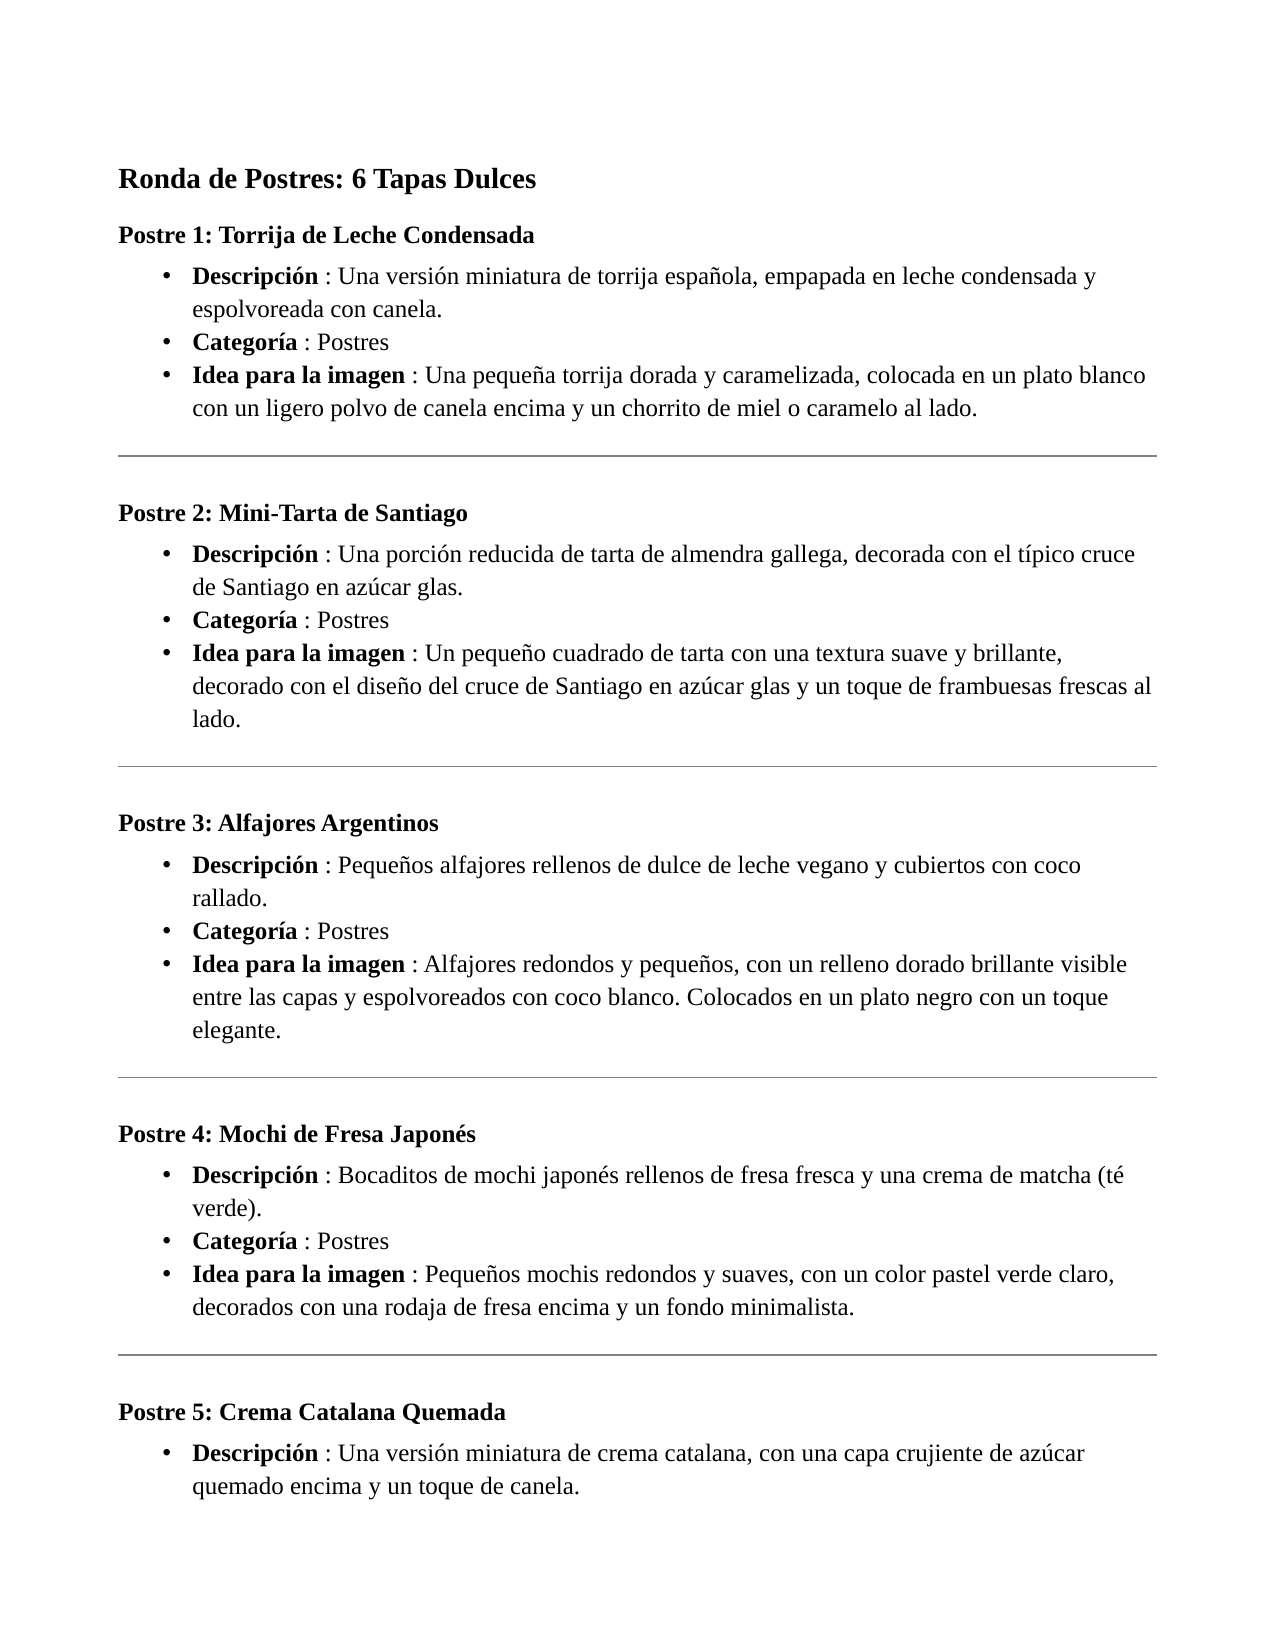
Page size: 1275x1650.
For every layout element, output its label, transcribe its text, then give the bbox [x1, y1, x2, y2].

list Idea para la imagen : Alfajores redondos y pequeños, con un relleno dorado brillante visible entre las capas y espolvoreados con coco blanco. Colocados en un plato negro con un toque elegante. [162, 949, 1157, 1043]
list Idea para la imagen : Una pequeña torrija dorada y caramelizada, colocada en un plato blanco con un ligero polvo de canela encima y un chorrito de miel o caramelo al lado. [162, 360, 1157, 422]
list Descripción : Bocaditos de mochi japonés rellenos de fresa fresca y una crema de matcha (té verde). [162, 1160, 1157, 1222]
list Descripción : Pequeños alfajores rellenos de dulce de leche vegano y cubiertos con coco rallado. [162, 850, 1157, 911]
list Idea para la imagen : Pequeños mochis redondos y suaves, con un color pastel verde claro, decorados con una rodaja de fresa encima y un fondo minimalista. [162, 1259, 1157, 1321]
list Descripción : Una versión miniatura de torrija española, empapada en leche condensada y espolvoreada con canela. [162, 261, 1157, 323]
list Categoría : Postres [162, 1226, 1157, 1255]
subtitle Postre 4: Mochi de Fresa Japonés [118, 1119, 1157, 1148]
list Categoría : Postres [162, 605, 1157, 634]
subtitle Ronda de Postres: 6 Tapas Dulces [118, 161, 1157, 195]
subtitle Postre 2: Mini-Tarta de Santiago [118, 498, 1157, 526]
list Categoría : Postres [162, 327, 1157, 356]
subtitle Postre 3: Alfajores Argentinos [118, 808, 1157, 837]
list Descripción : Una porción reducida de tarta de almendra gallega, decorada con el típico cruce de Santiago en azúcar glas. [162, 539, 1157, 601]
list Categoría : Postres [162, 916, 1157, 944]
list Descripción : Una versión miniatura de crema catalana, con una capa crujiente de azúcar quemado encima y un toque de canela. [162, 1438, 1157, 1500]
list Idea para la imagen : Un pequeño cuadrado de tarta con una textura suave y brillante, decorado con el diseño del cruce de Santiago en azúcar glas y un toque de frambuesas frescas al lado. [162, 638, 1157, 733]
subtitle Postre 5: Crema Catalana Quemada [118, 1397, 1157, 1426]
subtitle Postre 1: Torrija de Leche Condensada [118, 220, 1157, 249]
